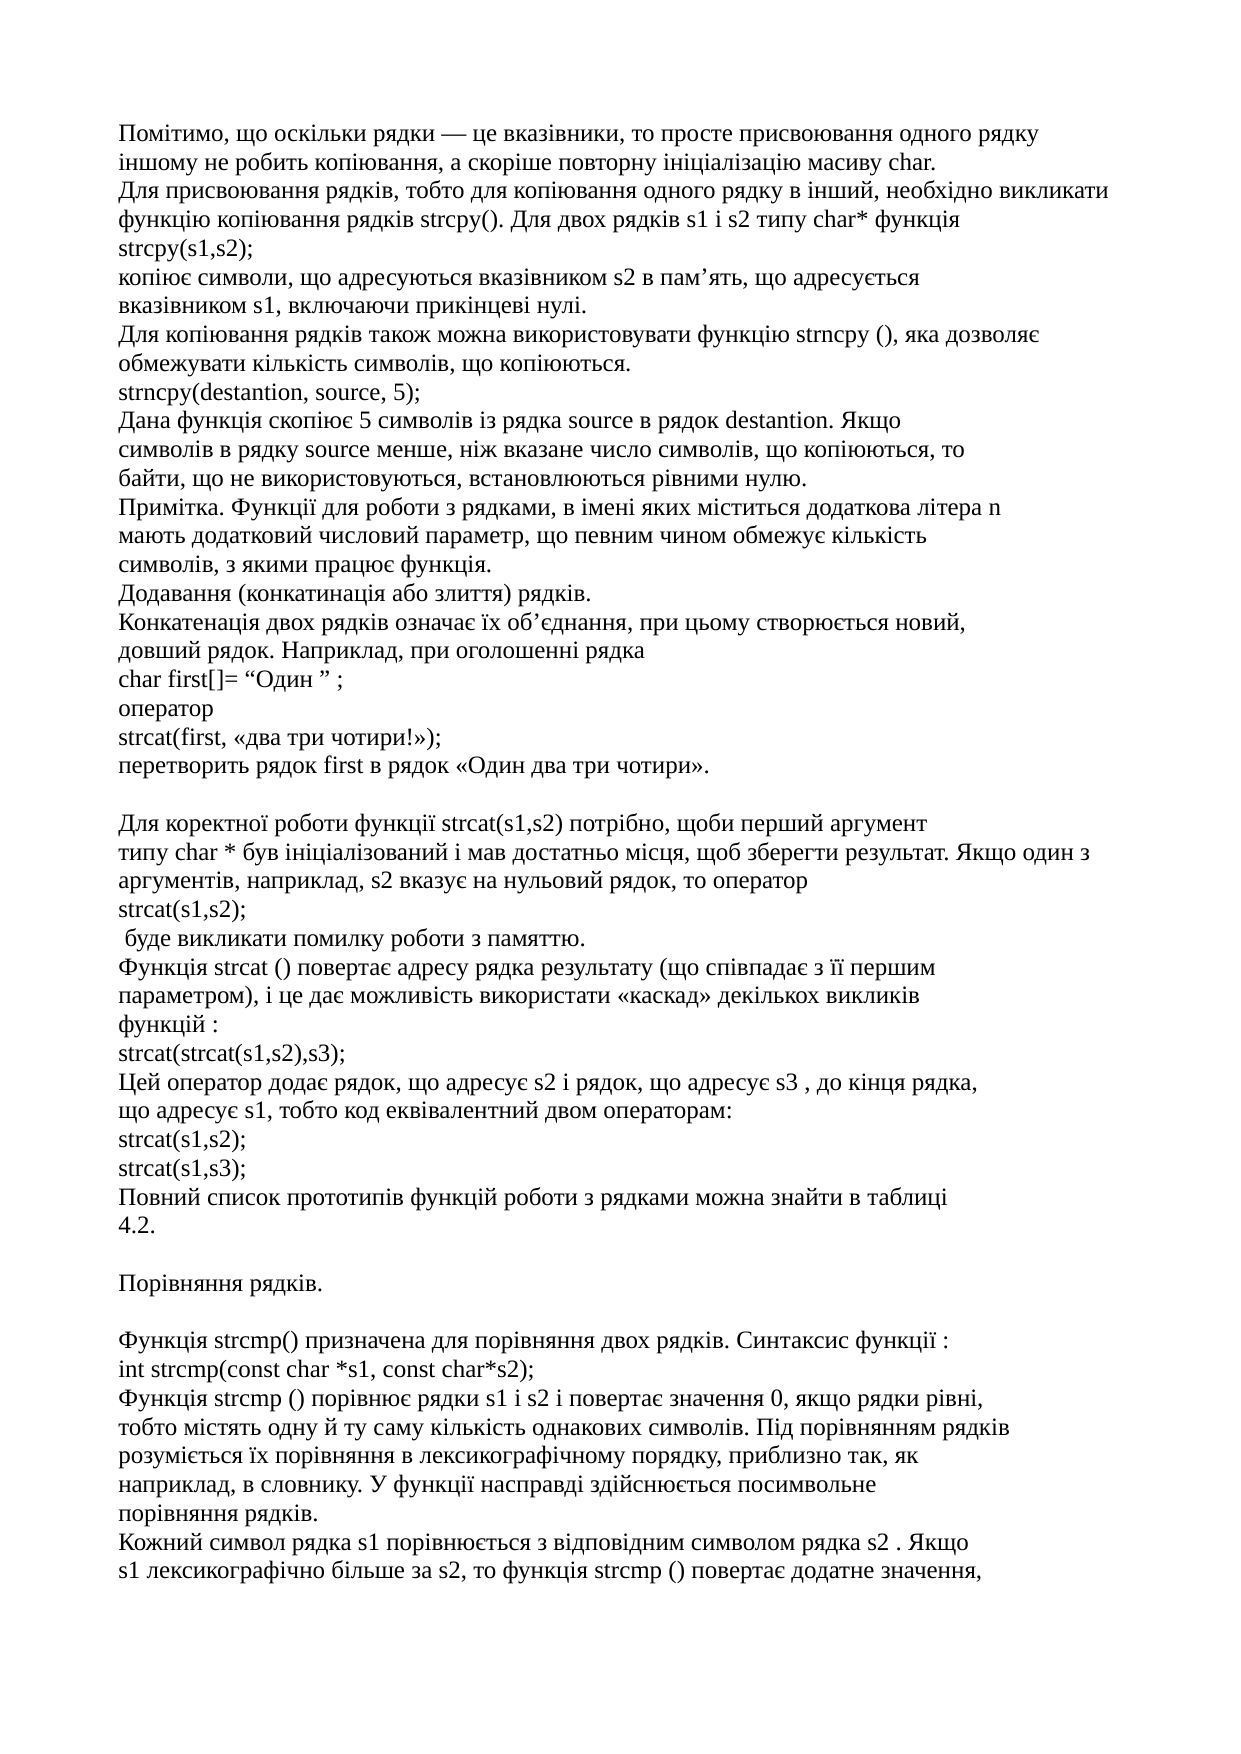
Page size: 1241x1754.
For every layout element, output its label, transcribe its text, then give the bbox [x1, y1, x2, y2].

text порівняння рядків. [118, 1498, 1122, 1527]
text Функція strcmp () порівнює рядки s1 і s2 і повертає значення 0, якщо рядки рівні, [118, 1383, 1122, 1412]
text типу char * був ініціалізований і мав достатньо місця, щоб зберегти результат. Якщо один з аргументів, наприклад, s2 вказує на нульовий рядок, то оператор [118, 837, 1122, 894]
text копіює символи, що адресуються вказівником s2 в пам’ять, що адресується [118, 262, 1122, 291]
text Повний список прототипів функцій роботи з рядками можна знайти в таблиці [118, 1182, 1122, 1211]
text strcat(s1,s2); [118, 894, 1122, 923]
text символів, з якими працює функція. [118, 549, 1122, 578]
text Примітка. Функції для роботи з рядками, в імені яких міститься додаткова літера n [118, 492, 1122, 521]
text Для присвоювання рядків, тобто для копіювання одного рядку в інший, необхідно викликати функцію копіювання рядків strcpy(). Для двох рядків s1 і s2 типу char* функція [118, 176, 1122, 233]
text Для копіювання рядків також можна використовувати функцію strncpy (), яка дозволяє [118, 319, 1122, 348]
text char first[]= “Один ” ; [118, 664, 1122, 693]
text Кожний символ рядка s1 порівнюється з відповідним символом рядка s2 . Якщо [118, 1527, 1122, 1556]
text strcat(strcat(s1,s2),s3); [118, 1038, 1122, 1067]
text мають додатковий числовий параметр, що певним чином обмежує кількість [118, 521, 1122, 549]
text Додавання (конкатинація або злиття) рядків. [118, 578, 1122, 607]
text оператор [118, 693, 1122, 722]
text параметром), і це дає можливість використати «каскад» декількох викликів [118, 981, 1122, 1009]
text байти, що не використовуються, встановлюються рівними нулю. [118, 463, 1122, 492]
text вказівником s1, включаючи прикінцеві нулі. [118, 291, 1122, 319]
text Порівняння рядків. [118, 1268, 1122, 1297]
text Помітимо, що оскільки рядки — це вказівники, то просте присвоювання одного рядку іншому не робить копіювання, а скоріше повторну ініціалізацію масиву char. [118, 118, 1122, 176]
text strcat(s1,s2); [118, 1124, 1122, 1153]
text перетворить рядок first в рядок «Один два три чотири». [118, 751, 1122, 779]
text strcat(s1,s3); [118, 1153, 1122, 1182]
text strcpy(s1,s2); [118, 233, 1122, 262]
text strcat(first, «два три чотири!»); [118, 722, 1122, 751]
text Функція strcmp() призначена для порівняння двох рядків. Синтаксис функції : [118, 1326, 1122, 1354]
text функцій : [118, 1009, 1122, 1038]
text наприклад, в словнику. У функції насправді здійснюється посимвольне [118, 1469, 1122, 1498]
text strncpy(destantion, source, 5); [118, 377, 1122, 406]
text Функція strcat () повертає адресу рядка результату (що співпадає з її першим [118, 952, 1122, 981]
text Конкатенація двох рядків означає їх об’єднання, при цьому створюється новий, [118, 607, 1122, 636]
text буде викликати помилку роботи з памяттю. [118, 923, 1122, 952]
text Дана функція скопіює 5 символів із рядка source в рядок destantion. Якщо [118, 406, 1122, 434]
text Для коректної роботи функції strcat(s1,s2) потрібно, щоби перший аргумент [118, 808, 1122, 837]
text 4.2. [118, 1211, 1122, 1239]
text що адресує s1, тобто код еквівалентний двом операторам: [118, 1096, 1122, 1124]
text тобто містять одну й ту саму кількість однакових символів. Під порівнянням рядків розуміється їх порівняння в лексикографічному порядку, приблизно так, як [118, 1412, 1122, 1469]
text Цей оператор додає рядок, що адресує s2 і рядок, що адресує s3 , до кінця рядка, [118, 1067, 1122, 1096]
text s1 лексикографічно більше за s2, то функція strcmp () повертає додатне значення, [118, 1556, 1122, 1584]
text символів в рядку source менше, ніж вказане число символів, що копіюються, то [118, 434, 1122, 463]
text обмежувати кількість символів, що копіюються. [118, 348, 1122, 377]
text int strcmp(const char *s1, const char*s2); [118, 1354, 1122, 1383]
text довший рядок. Наприклад, при оголошенні рядка [118, 636, 1122, 664]
